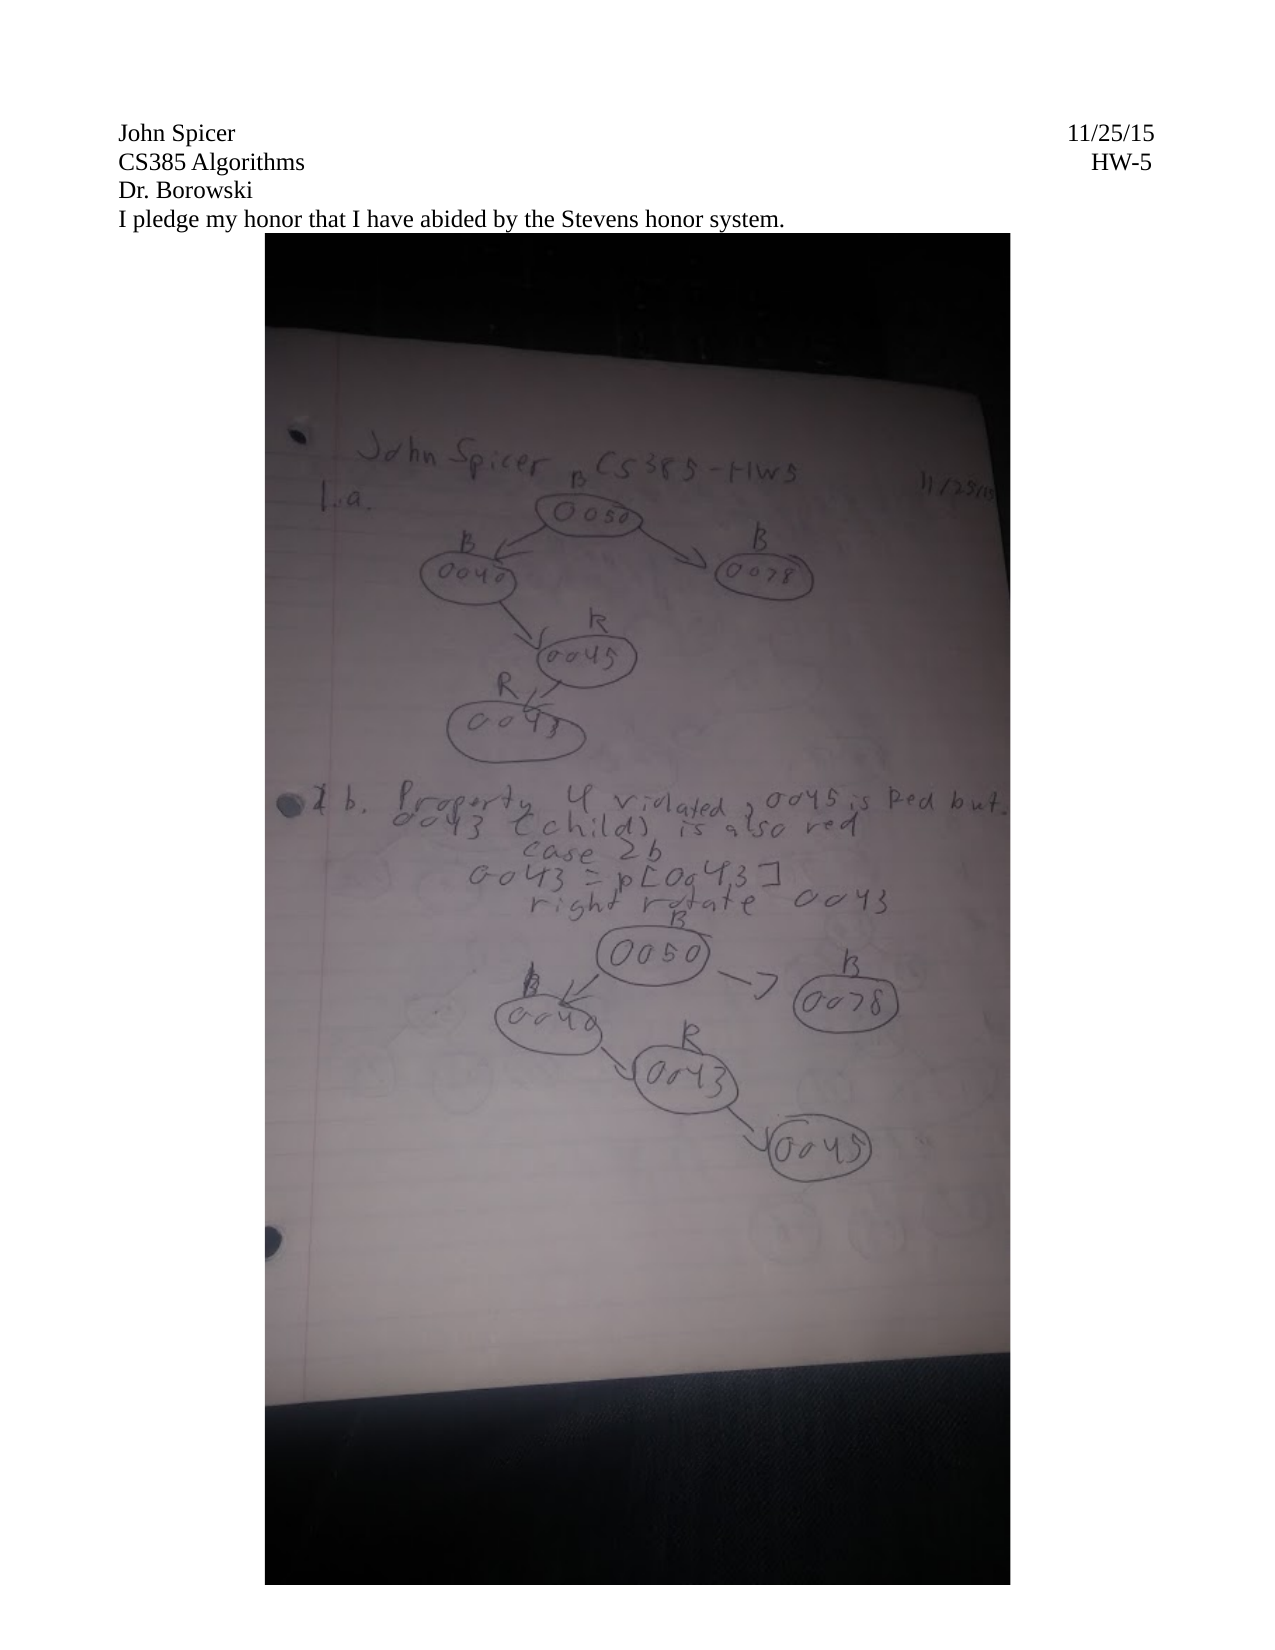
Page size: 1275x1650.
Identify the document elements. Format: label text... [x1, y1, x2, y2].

text Dr. Borowski [118, 176, 1157, 204]
text I pledge my honor that I have abided by the Stevens honor system. [118, 204, 1157, 233]
text John Spicer 11/25/15 [118, 118, 1157, 147]
text CS385 Algorithms HW-5 [118, 147, 1157, 176]
picture [264, 233, 1011, 1585]
